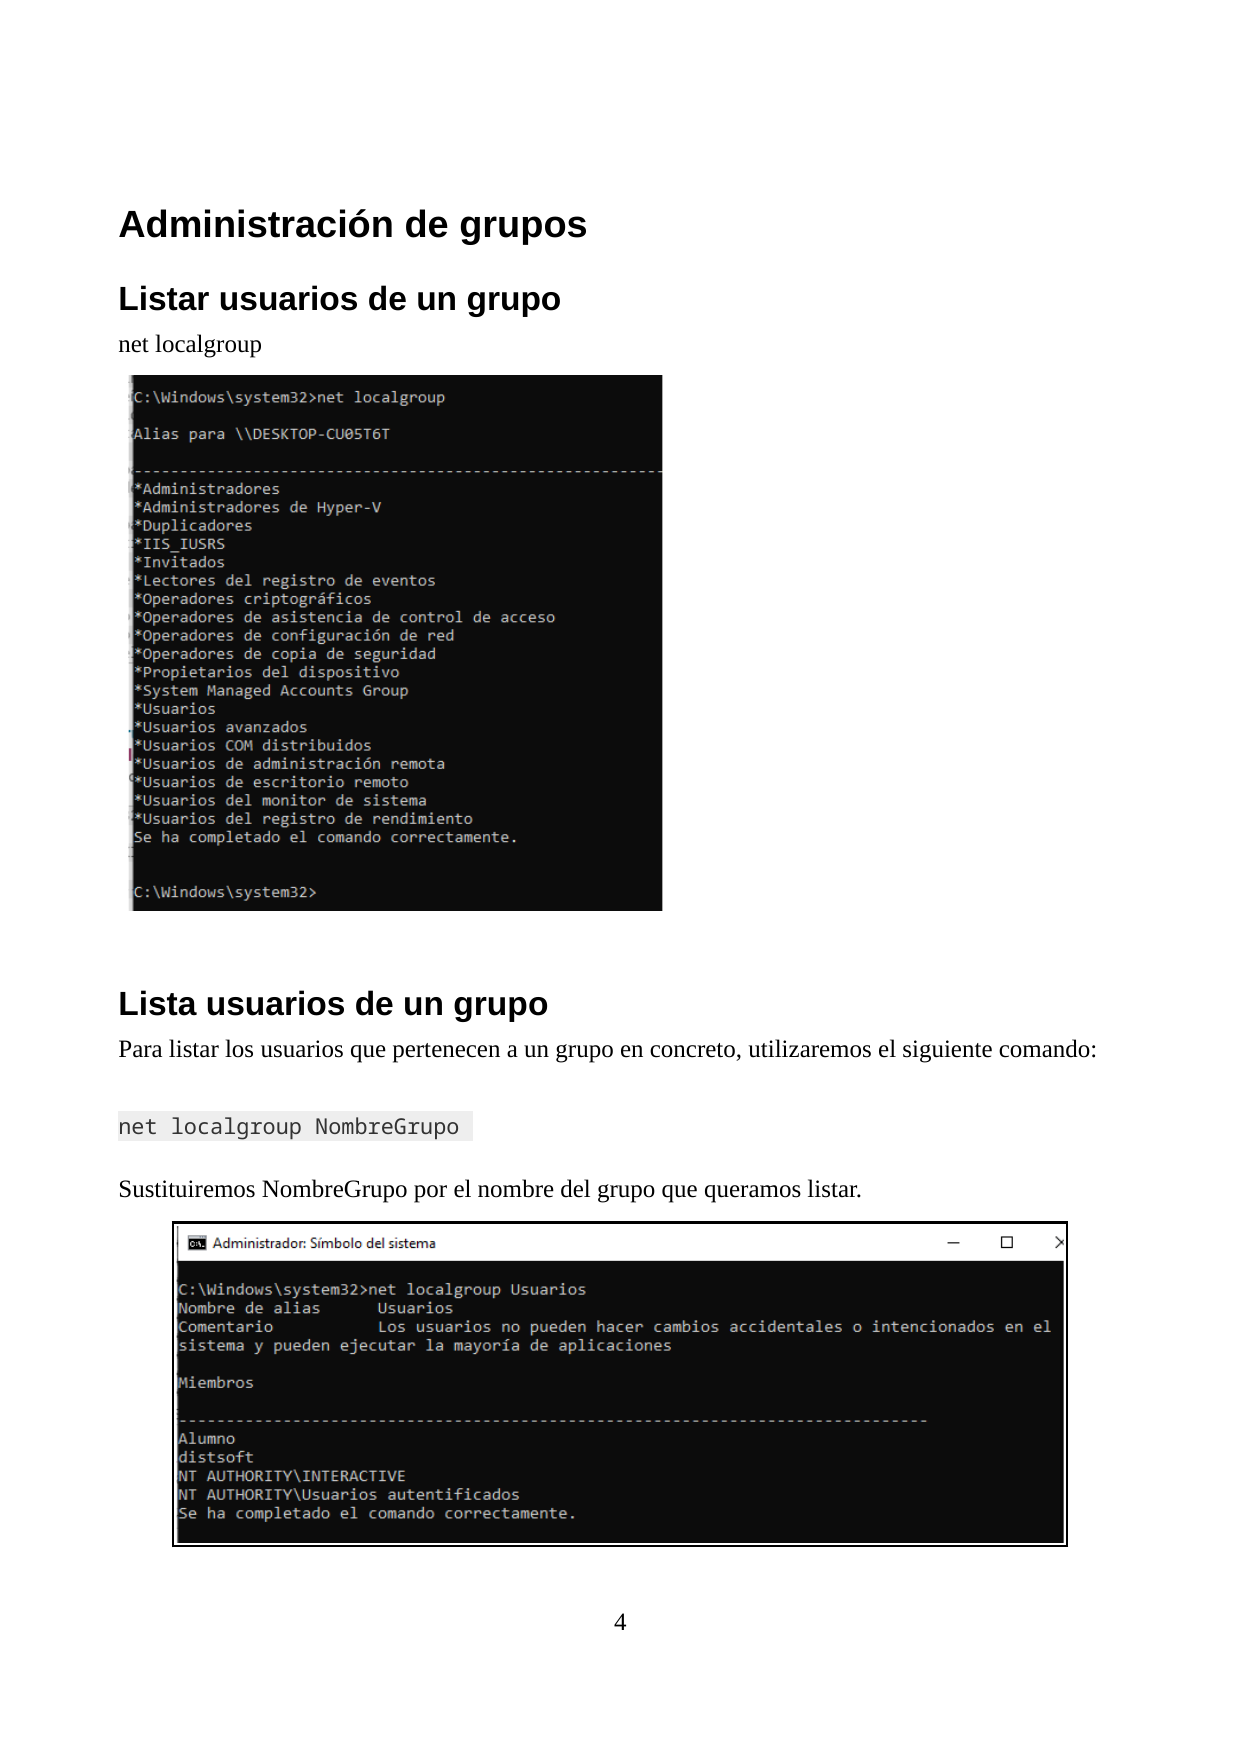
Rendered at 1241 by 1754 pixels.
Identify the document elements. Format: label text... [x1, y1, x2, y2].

table_header net localgroup NombreGrupo [118, 1111, 473, 1141]
picture [176, 1226, 1064, 1543]
picture [128, 375, 663, 911]
subtitle Listar usuarios de un grupo [118, 278, 1122, 317]
text Sustituiremos NombreGrupo por el nombre del grupo que queramos listar. [118, 1141, 1122, 1202]
text Para listar los usuarios que pertenecen a un grupo en concreto, utilizaremos el siguiente comando: [118, 1034, 1122, 1063]
text net localgroup [118, 329, 1122, 358]
subtitle Administración de grupos [118, 201, 1122, 245]
subtitle Lista usuarios de un grupo [118, 983, 1122, 1022]
